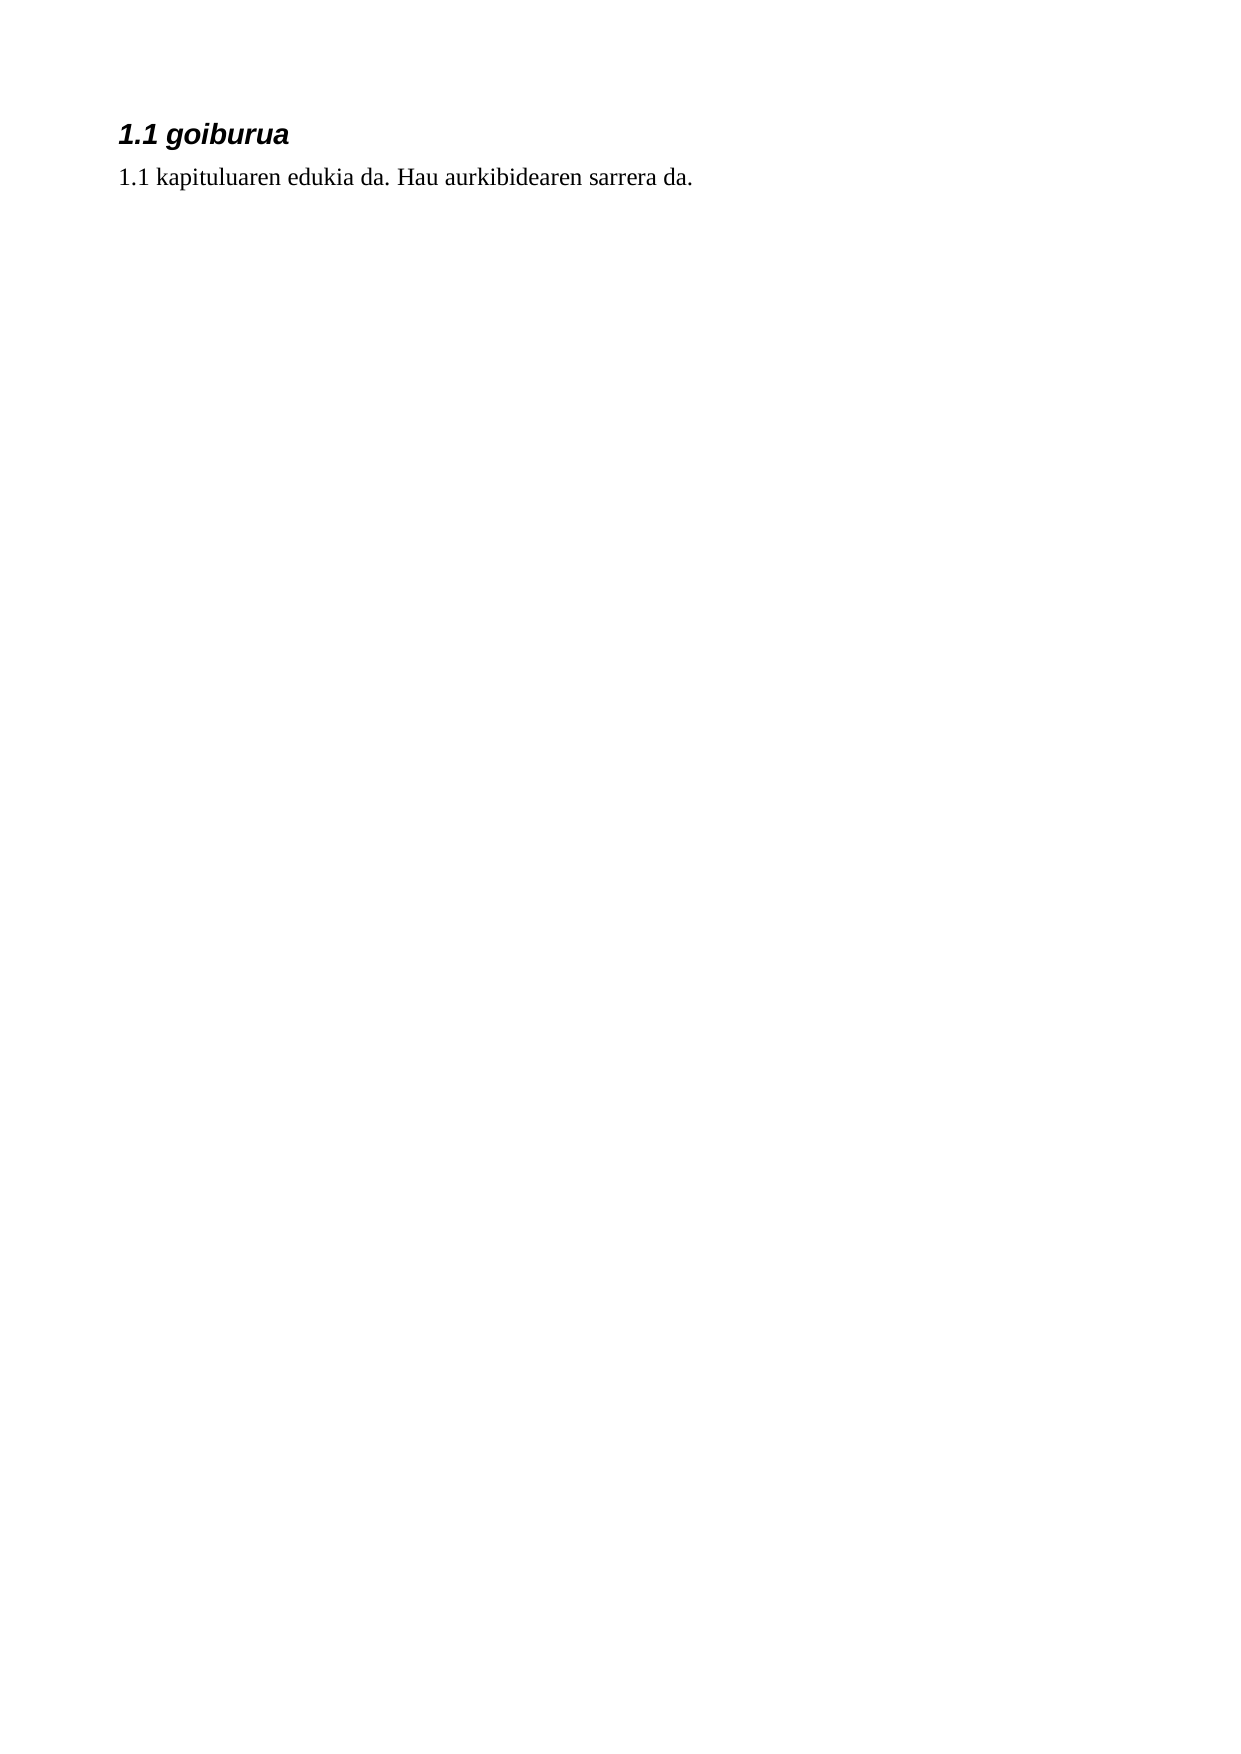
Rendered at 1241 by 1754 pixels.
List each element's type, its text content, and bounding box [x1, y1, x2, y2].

text 1.1 kapituluaren edukia da. Hau aurkibidearen sarrera da. [118, 163, 1122, 219]
subtitle 1.1 goiburua [118, 118, 1122, 151]
